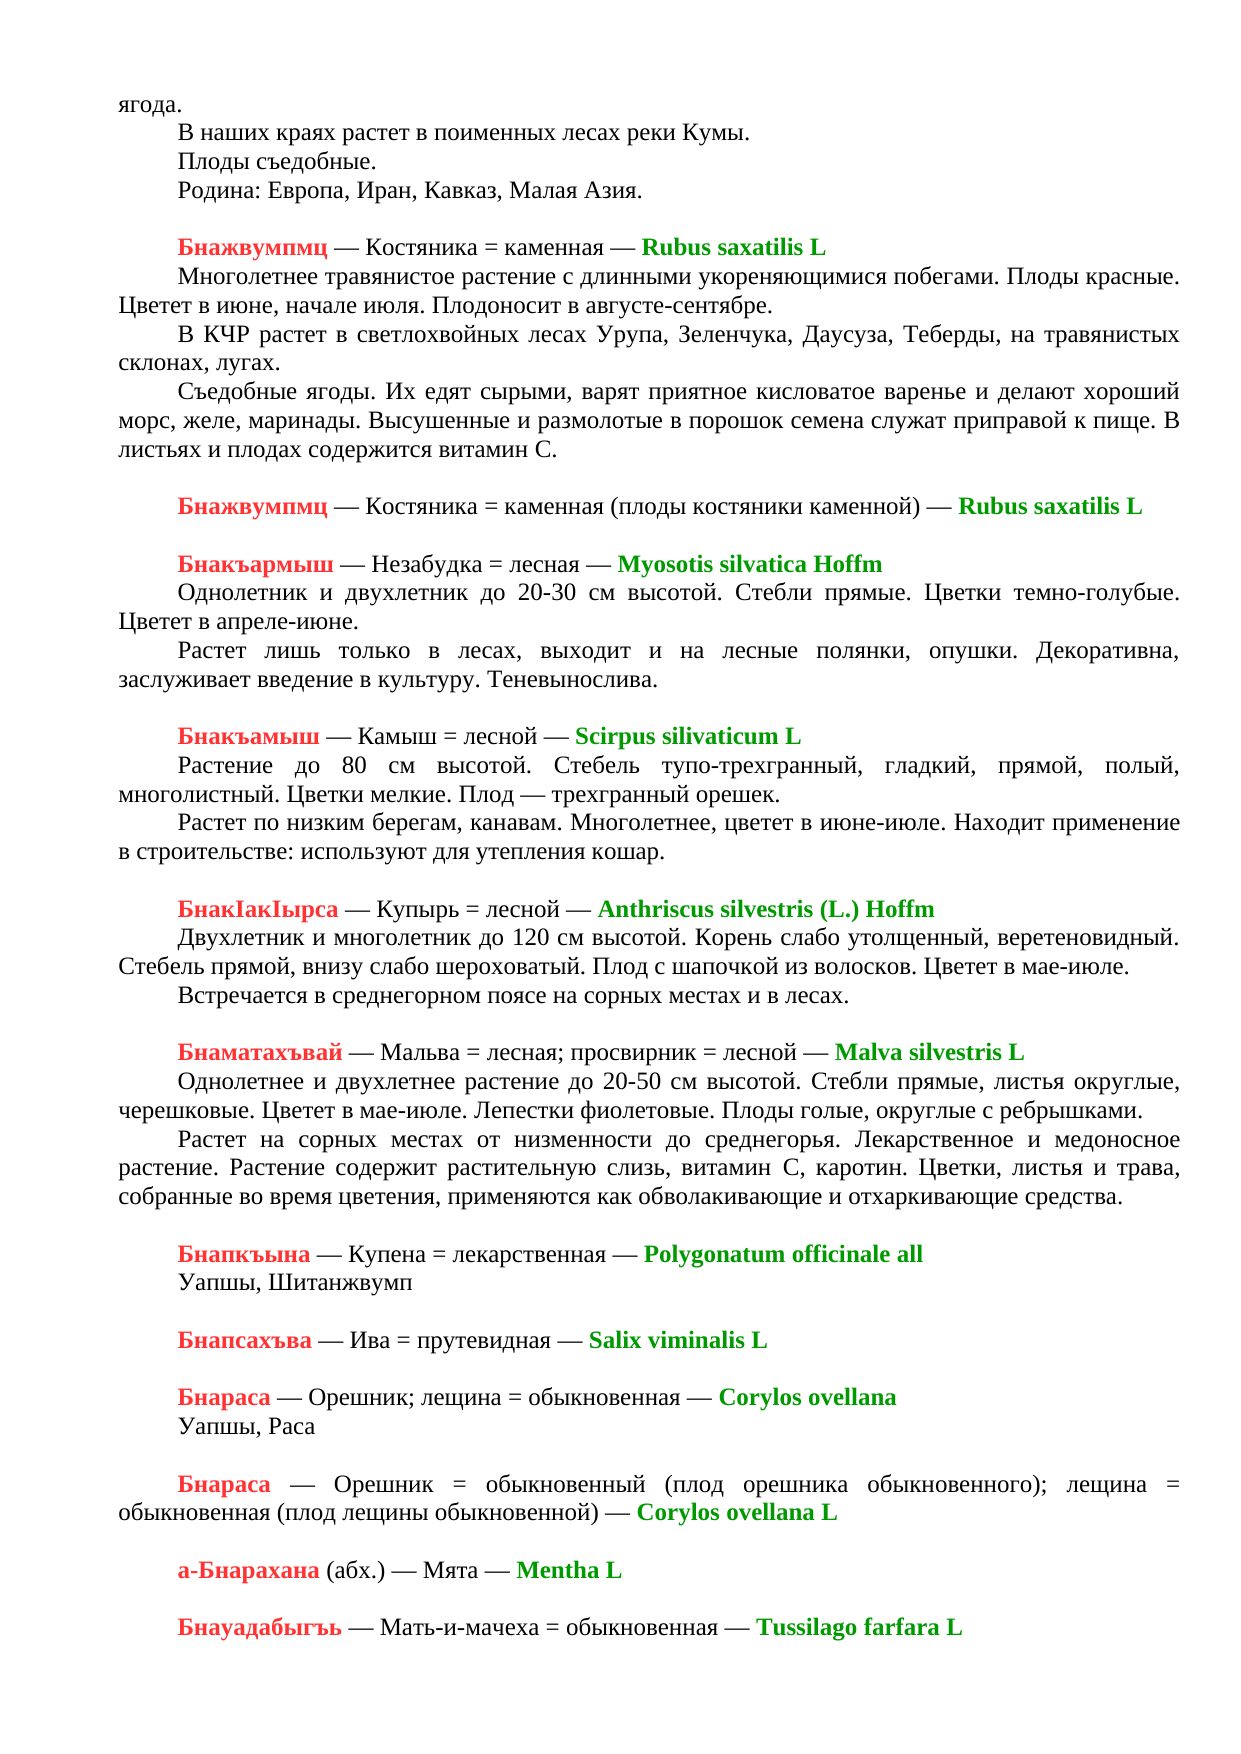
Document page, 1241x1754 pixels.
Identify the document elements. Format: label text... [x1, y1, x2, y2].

text Бнакъармыш — Незабудка = лесная — Myosotis silvatica Hoffm [118, 549, 1181, 577]
text Растет по низким берегам, канавам. Многолетнее, цветет в июне-июле. Находит применение в строительстве: используют для утепления кошар. [118, 807, 1181, 865]
text Бнауадабыгъь — Мать-и-мачеха = обыкновенная — Tussilago farfara L [118, 1612, 1181, 1641]
text Однолетник и двухлетник до 20-30 см высотой. Стебли прямые. Цветки темно-голубые. Цветет в апреле-июне. [118, 577, 1181, 635]
text Уапшы, Раса [118, 1411, 1181, 1440]
text ягода. [118, 89, 1181, 117]
text Бнажвумпмц — Костяника = каменная — Rubus saxatilis L [118, 232, 1181, 261]
text В наших краях растет в поименных лесах реки Кумы. [118, 117, 1181, 146]
text Бнараса — Орешник; лещина = обыкновенная — Corylos ovellana [118, 1382, 1181, 1411]
text Однолетнее и двухлетнее растение до 20-50 см высотой. Стебли прямые, листья округлые, черешковые. Цветет в мае-июле. Лепестки фиолетовые. Плоды голые, округлые с ребрышками. [118, 1066, 1181, 1124]
text Плоды съедобные. [118, 146, 1181, 175]
text Многолетнее травянистое растение с длинными укореняющимися побегами. Плоды красные. Цветет в июне, начале июля. Плодоносит в августе-сентябре. [118, 261, 1181, 319]
text Бнажвумпмц — Костяника = каменная (плоды костяники каменной) — Rubus saxatilis L [118, 491, 1181, 520]
text Бнакъамыш — Камыш = лесной — Scirpus silivaticum L [118, 721, 1181, 750]
text В КЧР растет в светлохвойных лесах Урупа, Зеленчука, Даусуза, Теберды, на травянистых склонах, лугах. [118, 319, 1181, 376]
text Двухлетник и многолетник до 120 см высотой. Корень слабо утолщенный, веретеновидный. Стебель прямой, внизу слабо шероховатый. Плод с шапочкой из волосков. Цветет в мае-июле. [118, 922, 1181, 980]
text Бнаматахъвай — Мальва = лесная; просвирник = лесной — Malva silvestris L [118, 1037, 1181, 1066]
text Съедобные ягоды. Их едят сырыми, варят приятное кисловатое варенье и делают хороший морс, желе, маринады. Высушенные и размолотые в порошок семена служат приправой к пище. В листьях и плодах содержится витамин C. [118, 376, 1181, 462]
text Родина: Европа, Иран, Кавказ, Малая Азия. [118, 175, 1181, 204]
text Уапшы, Шитанжвумп [118, 1267, 1181, 1296]
text Бнараса — Орешник = обыкновенный (плод орешника обыкновенного); лещина = обыкновенная (плод лещины обыкновенной) — Corylos ovellana L [118, 1469, 1181, 1526]
text Встречается в среднегорном поясе на сорных местах и в лесах. [118, 980, 1181, 1009]
text Растение до 80 см высотой. Стебель тупо-трехгранный, гладкий, прямой, полый, многолистный. Цветки мелкие. Плод — трехгранный орешек. [118, 750, 1181, 807]
text Бнапсахъва — Ива = прутевидная — Salix viminalis L [118, 1325, 1181, 1354]
text Растет лишь только в лесах, выходит и на лесные полянки, опушки. Декоративна, заслуживает введение в культуру. Теневынослива. [118, 635, 1181, 692]
text БнакIакIырса — Купырь = лесной — Anthriscus silvestris (L.) Hoffm [118, 894, 1181, 922]
text а-Бнарахана (абх.) — Мята — Mentha L [118, 1555, 1181, 1584]
text Бнапкъына — Купена = лекарственная — Polygonatum officinale all [118, 1239, 1181, 1267]
text Растет на сорных местах от низменности до среднегорья. Лекарственное и медоносное растение. Растение содержит растительную слизь, витамин C, каротин. Цветки, листья и трава, собранные во время цветения, применяются как обволакивающие и отхаркивающие средства. [118, 1124, 1181, 1210]
